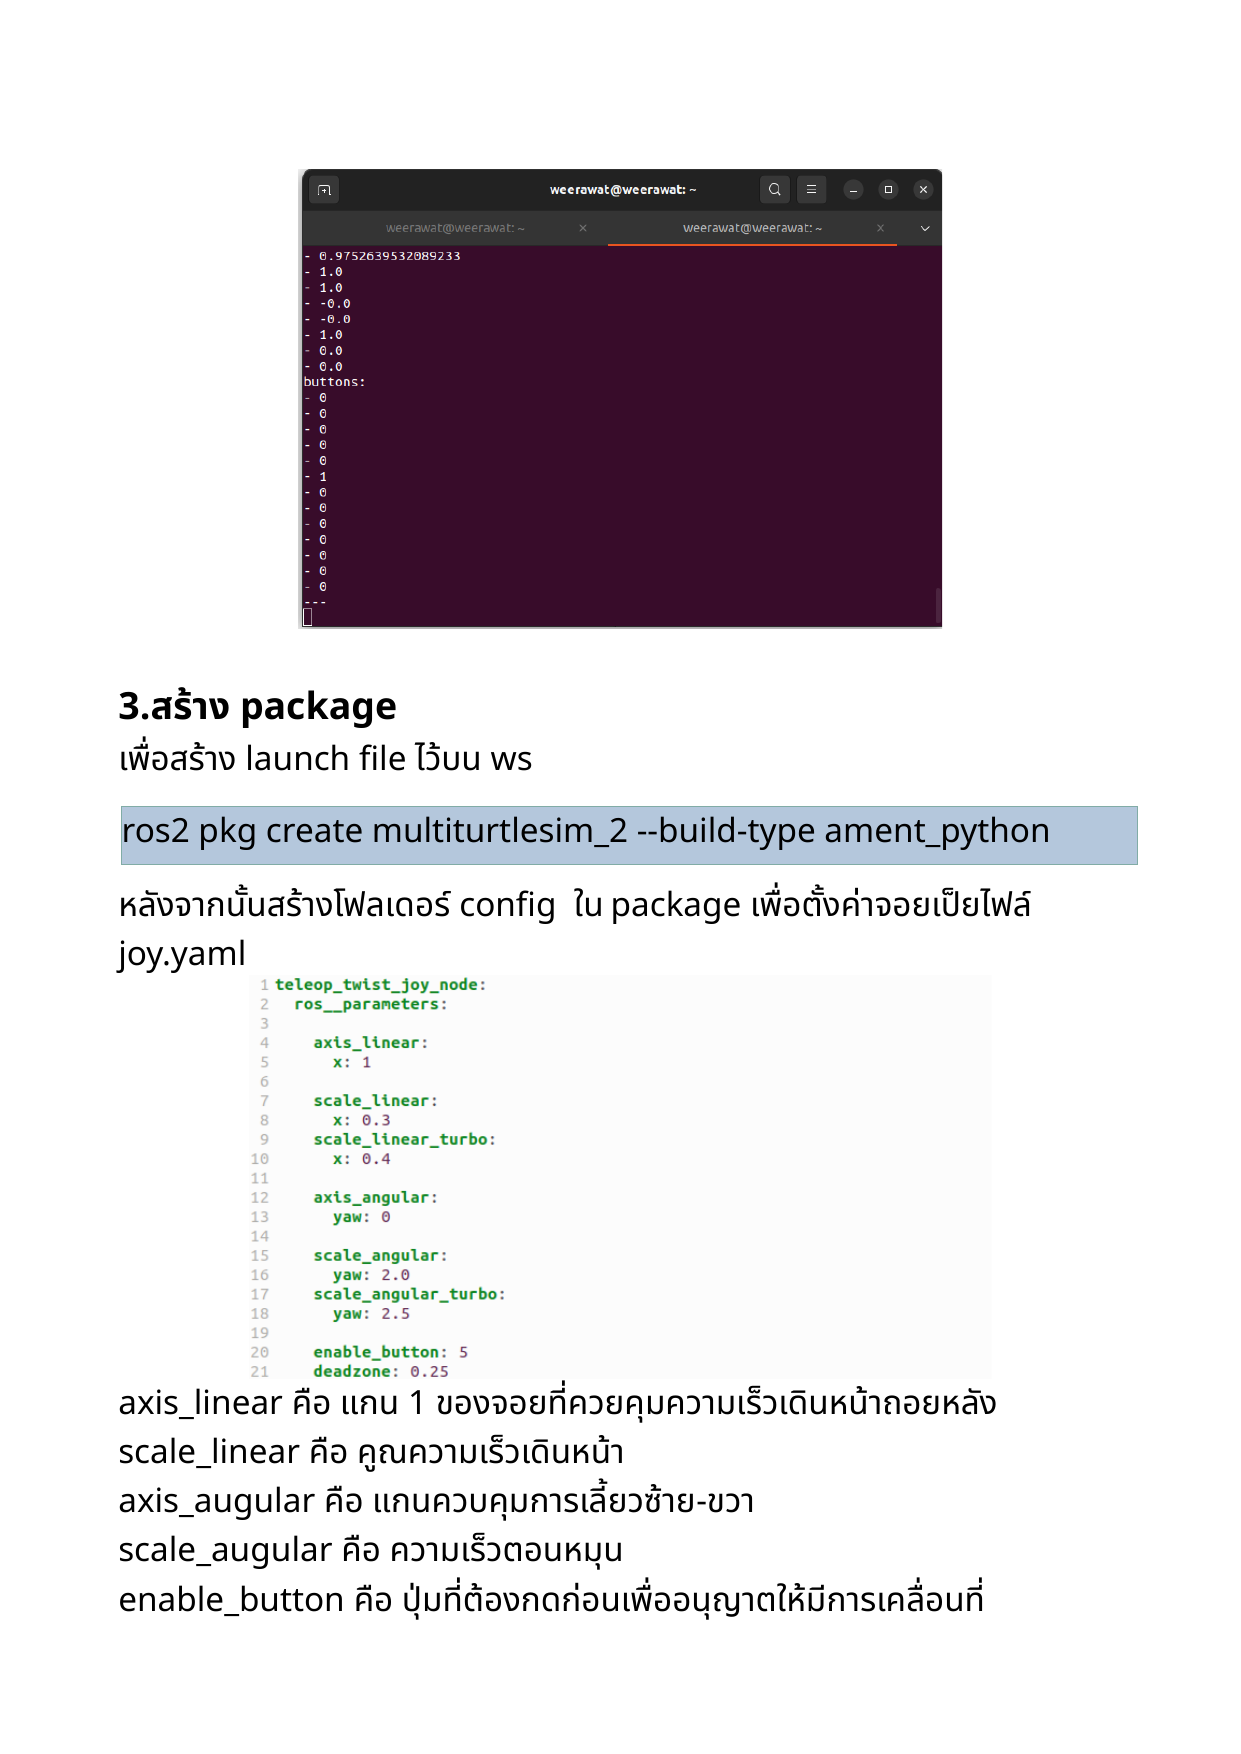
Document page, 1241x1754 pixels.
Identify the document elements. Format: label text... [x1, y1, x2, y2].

text enable_button คือ ปุ่มที่ต้องกดก่อนเพื่ออนุญาตให้มีการเคลื่อนที่ [118, 1575, 1122, 1624]
text axis_augular คือ แกนควบคุมการเลี้ยวซ้าย-ขวา [118, 1477, 1122, 1526]
text เพื่อสร้าง launch file ไว้บน ws [118, 735, 1122, 784]
text scale_linear คือ คูณความเร็วเดินหน้า [118, 1428, 1122, 1477]
text 3.สร้าง package [118, 679, 1122, 735]
picture [248, 975, 992, 1379]
text หลังจากนั้นสร้างโฟลเดอร์ config ในpackage เพื่อตั้งค่าจอยเป็ยไฟล์ joy.yaml [118, 881, 1122, 975]
text axis_linear คือ แกน 1 ของจอยที่ควยคุมความเร็วเดินหน้าถอยหลัง [118, 1338, 1122, 1428]
picture [298, 169, 943, 629]
text scale_augular คือ ความเร็วตอนหมุน [118, 1526, 1122, 1575]
